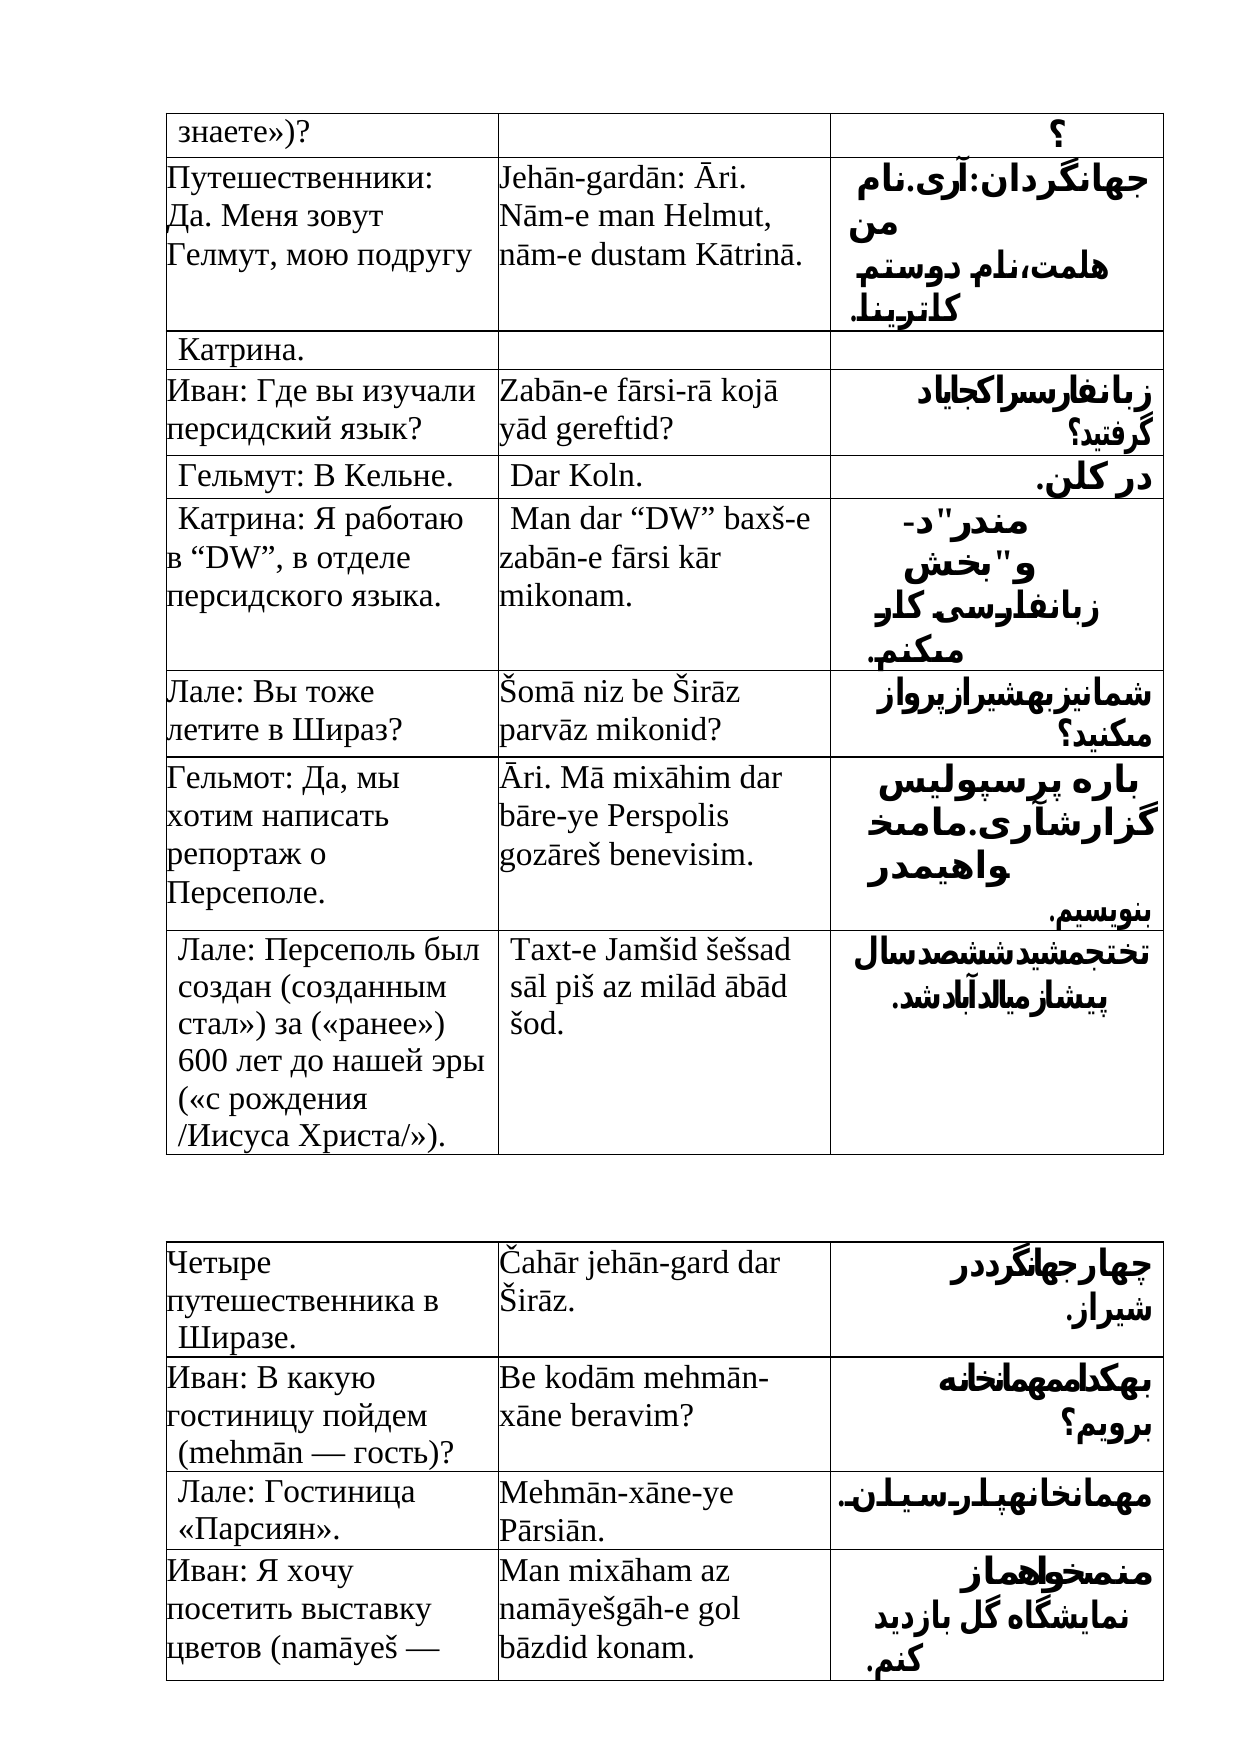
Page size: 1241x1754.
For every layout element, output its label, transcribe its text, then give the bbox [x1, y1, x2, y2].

table_cell Иван: Где вы изучали персидский язык? [167, 370, 498, 455]
table_cell تختجمشيدششصدسال پيشاز ميالد آباد شد. [831, 931, 1163, 1154]
table_cell стал») за («ранее») [167, 1006, 498, 1043]
table_cell Zabān-e fārsi-rā kojā yād gereftid? [499, 370, 830, 455]
table_cell Man mixāham az namāyešgāh-e gol bāzdid konam. [499, 1550, 830, 1680]
table_cell Путешественники: Да. Меня зовут Гелмут, мою подругу [167, 158, 498, 330]
table_cell Лале: Персеполь был [167, 931, 498, 968]
table_cell Jehān-gardān: Āri. Nām-e man Helmut, nām-e dustam Kātrinā. [499, 158, 830, 330]
table_header [499, 332, 830, 369]
table_header Четыре путешественника в Ширазе. [167, 1243, 498, 1356]
table_cell جھانگردان:آرى.نام من ھلمت،نام دوستم كاترينا. [831, 158, 1163, 330]
table_cell 600 лет до нашей эры [167, 1043, 498, 1080]
table_header знаете»)? [167, 114, 498, 157]
table_cell Гельмот: Да, мы хотим написать репортаж о Персеполе. [167, 758, 498, 930]
table_cell Šomā niz be Širāz parvāz mikonid? [499, 671, 830, 756]
table_header Катрина. [167, 332, 498, 369]
table_cell Лале: Гостиница «Парсиян». [167, 1472, 498, 1549]
table_cell šod. [499, 1006, 830, 1043]
table_cell Гельмут: В Кельне. [167, 456, 498, 498]
table_header چھارجھانگرد در شيراز. [831, 1243, 1163, 1356]
table_cell منمىخواھماز نمايشگاه گل بازديد كنم. [831, 1550, 1163, 1680]
table_cell /Иисуса Христа/»). [167, 1117, 498, 1154]
table_cell Be kodām mehmān- xāne beravim? [499, 1358, 830, 1471]
table_cell Dar Koln. [499, 456, 830, 498]
table_cell Лале: Вы тоже летите в Шираз? [167, 671, 498, 756]
table_cell создан (созданным [167, 968, 498, 1006]
table_header [499, 114, 830, 157]
table_header Čahār jehān-gard dar Širāz. [499, 1243, 830, 1356]
table_cell Катрина: Я работаю в “DW”, в отделе персидского языка. [167, 499, 498, 670]
table_cell Иван: Я хочу посетить выставку цветов (namāyeš — [167, 1550, 498, 1680]
table_cell Mehmān-xāne-ye Pārsiān. [499, 1472, 830, 1549]
table_cell مھمانخانهپارسيان. [831, 1472, 1163, 1549]
table_cell [499, 1043, 830, 1080]
table_cell («с рождения [167, 1080, 498, 1117]
table_cell Āri. Mā mixāhim dar bāre-ye Perspolis gozāreš benevisim. [499, 758, 830, 930]
table_cell باره پرسپوليس گزارشآرى.مامىخواھيمدر بنويسيم. [831, 758, 1163, 930]
table_cell در كلن. [831, 456, 1163, 498]
table_header [831, 332, 1163, 369]
table_cell Taxt-e Jamšid šešsad [499, 931, 830, 968]
table_cell [499, 1080, 830, 1117]
table_cell Man dar “DW” baxš-e zabān-e fārsi kār mikonam. [499, 499, 830, 670]
table_cell بهكداممھمانخانه برويم؟ [831, 1358, 1163, 1471]
table_header ؟ [831, 114, 1163, 157]
table_cell sāl piš az milād ābād [499, 968, 830, 1006]
table_cell [499, 1117, 830, 1154]
table_cell مندر"د-و"بخش زبانفارسى كار مىكنم. [831, 499, 1163, 670]
table_cell شمانيزبهشيرازپرواز مىكنيد؟ [831, 671, 1163, 756]
table_cell Иван: В какую гостиницу пойдем (mehmān — гость)? [167, 1358, 498, 1471]
table_cell زبانفارسىراكجاياد گرفتيد؟ [831, 370, 1163, 455]
